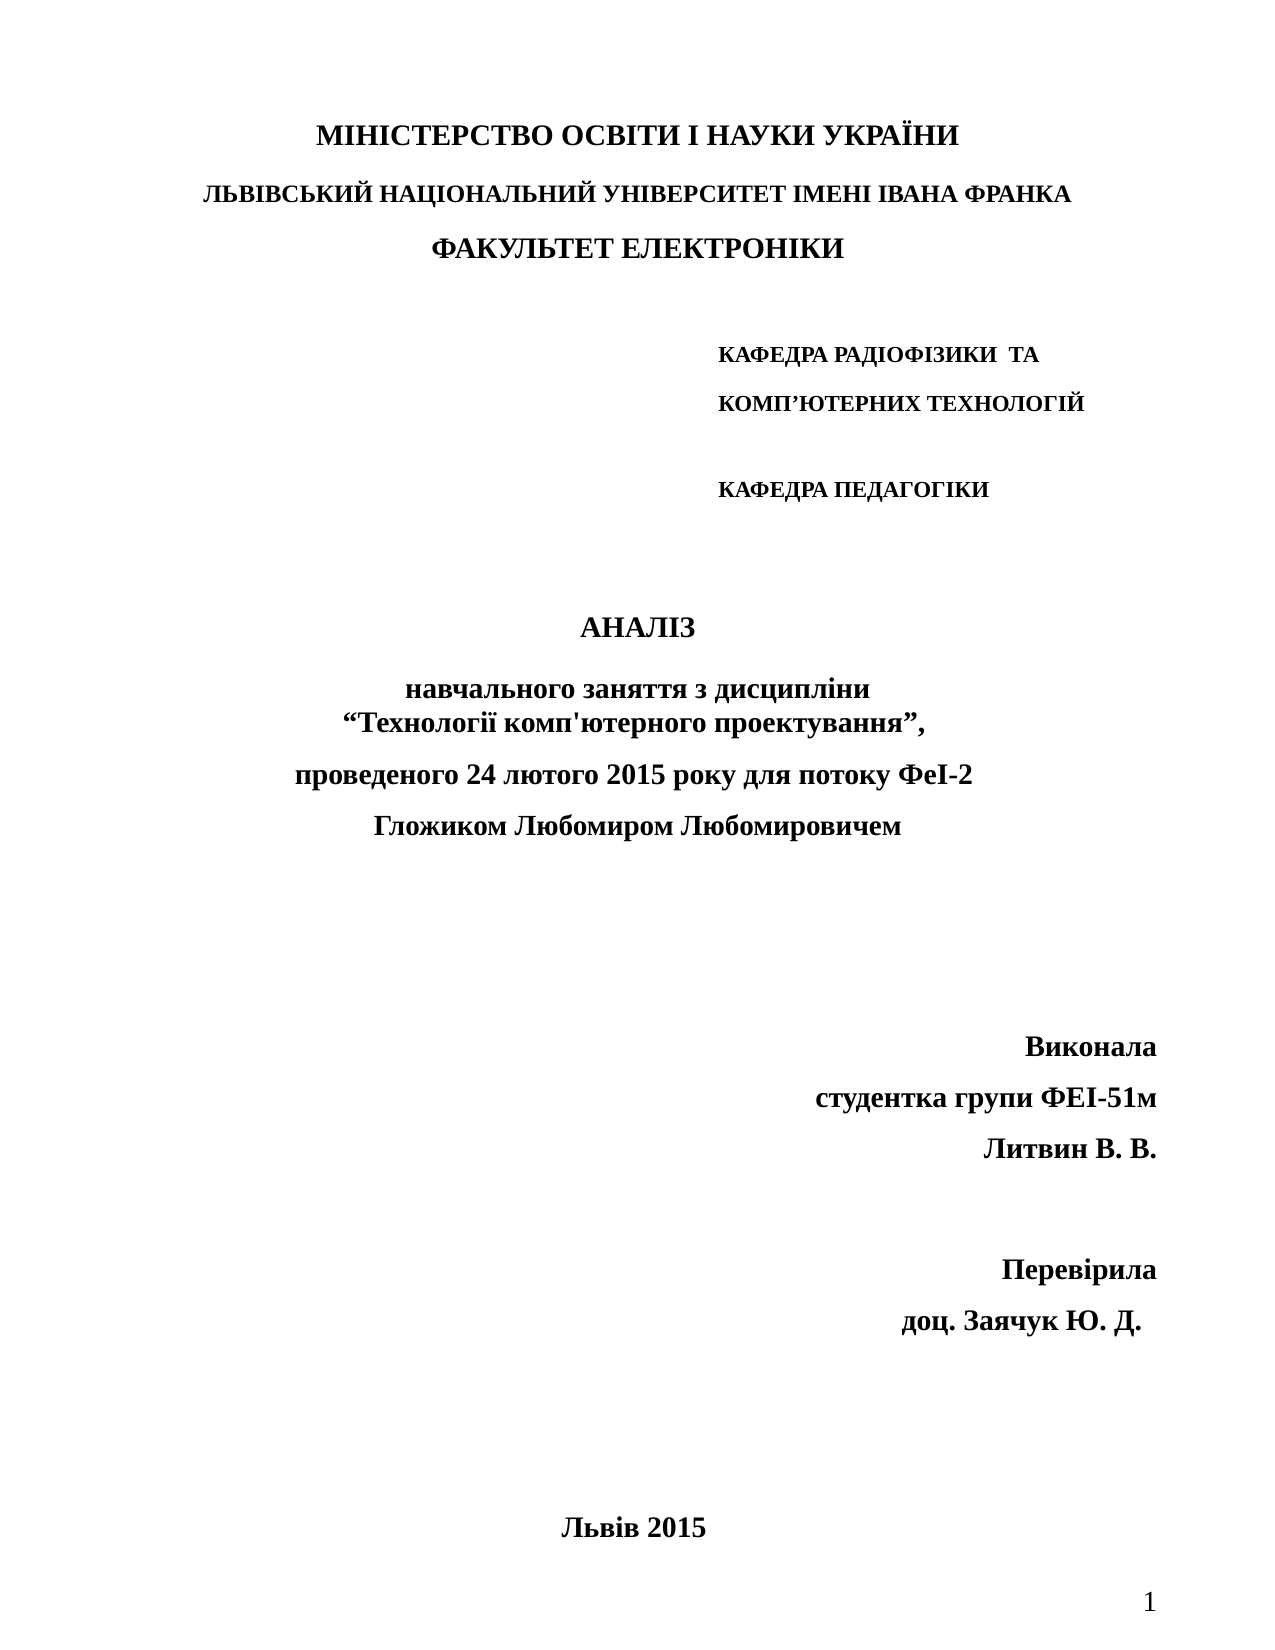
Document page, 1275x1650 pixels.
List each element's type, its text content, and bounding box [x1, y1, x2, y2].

text Львів 2015 [118, 1509, 1157, 1544]
text студентка групи ФЕІ-51м [118, 1080, 1157, 1114]
text навчального заняття з дисципліни [118, 671, 1157, 705]
text ЛЬВІВСЬКИЙ НАЦІОНАЛЬНИЙ УНІВЕРСИТЕТ ІМЕНІ ІВАНА ФРАНКА [118, 179, 1157, 208]
text “Технології комп'ютерного проектування”, [118, 705, 1157, 739]
text ФАКУЛЬТЕТ ЕЛЕКТРОНІКИ [118, 231, 1157, 265]
text АНАЛІЗ [118, 610, 1157, 644]
text доц. Заячук Ю. Д. [118, 1303, 1157, 1337]
text КАФЕДРА ПЕДАГОГІКИ [118, 476, 1157, 503]
text Перевірила [118, 1252, 1157, 1286]
text Литвин В. В. [118, 1131, 1157, 1165]
text МІНІСТЕРСТВО ОСВІТИ І НАУКИ УКРАЇНИ [118, 118, 1157, 152]
text КАФЕДРА РАДІОФІЗИКИ ТА КОМП’ЮТЕРНИХ ТЕХНОЛОГІЙ [118, 335, 1157, 416]
text Гложиком Любомиром Любомировичем [118, 808, 1157, 841]
text проведеного 24 лютого 2015 року для потоку ФеІ-2 [118, 756, 1157, 791]
text Виконала [118, 1029, 1157, 1063]
